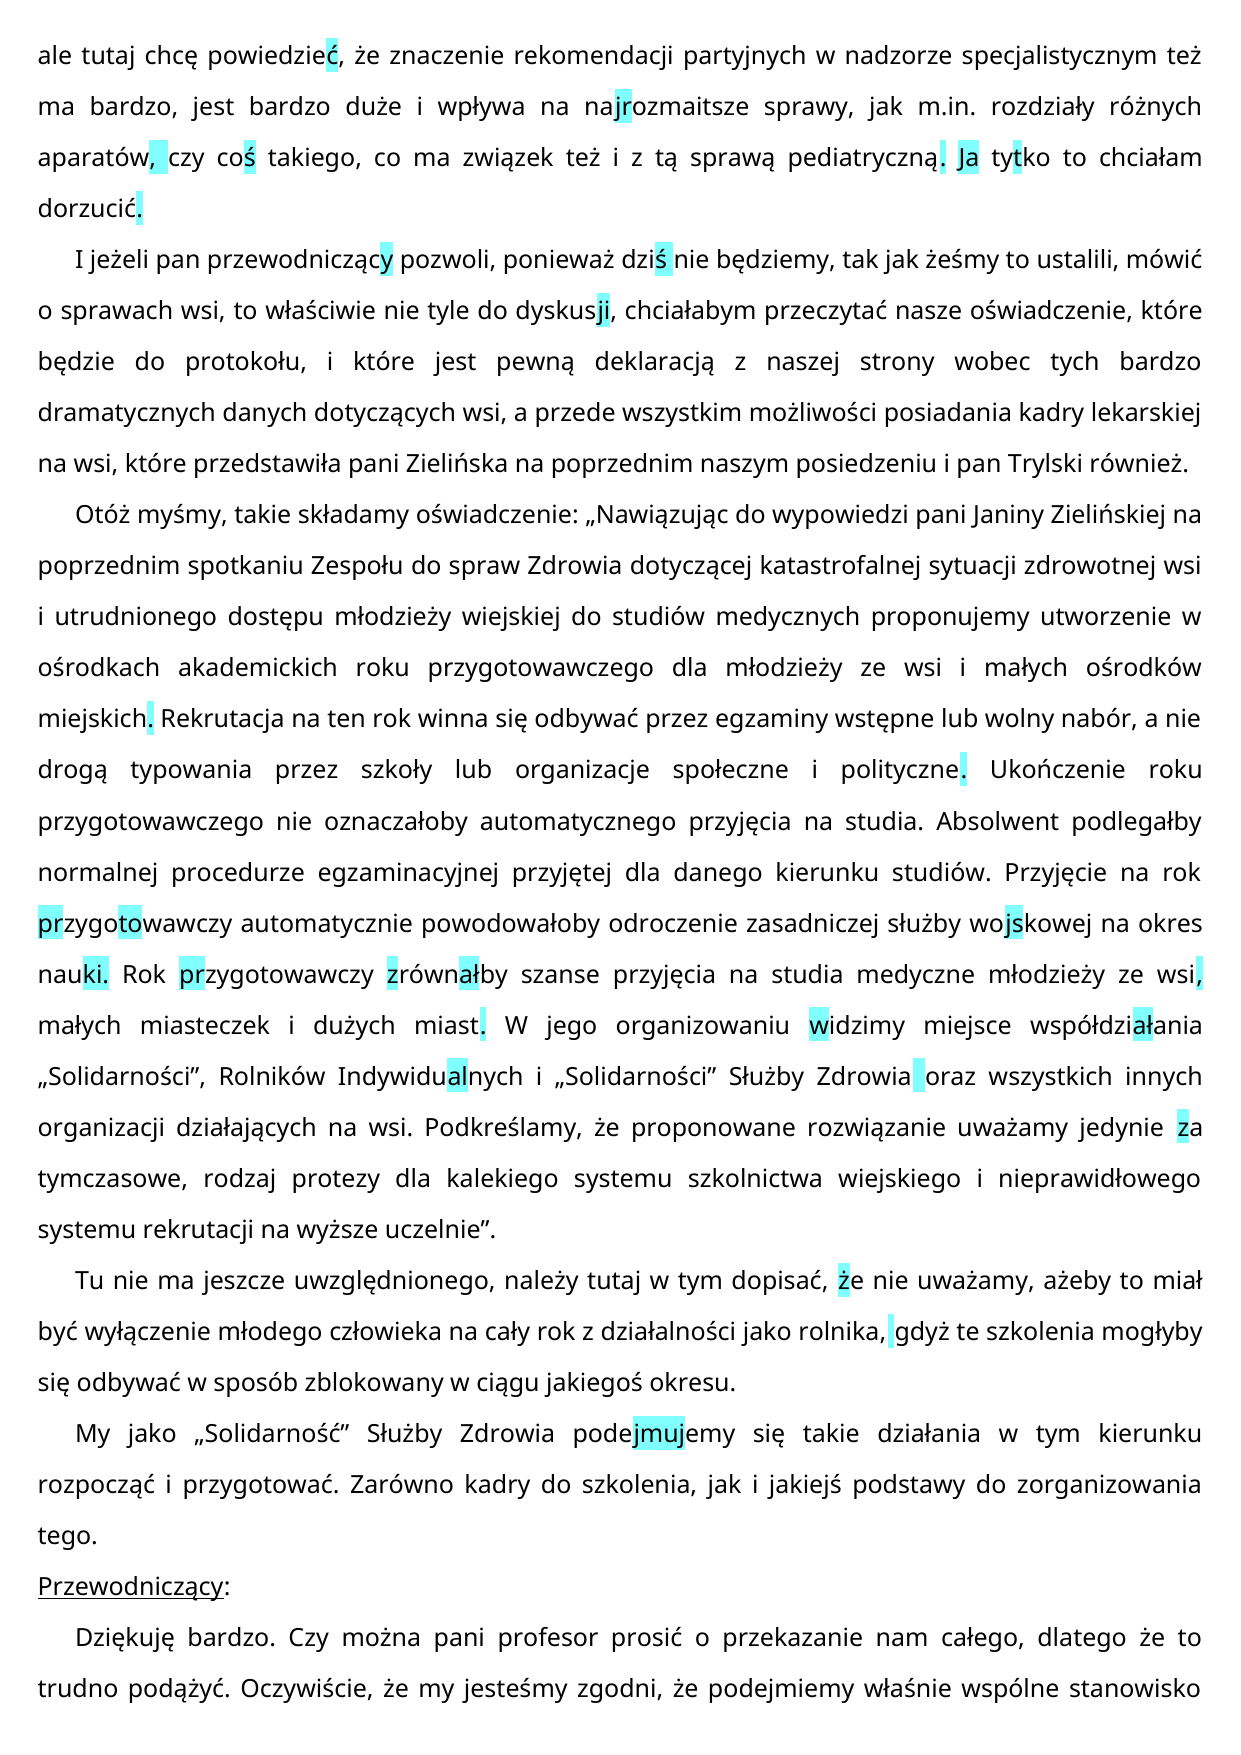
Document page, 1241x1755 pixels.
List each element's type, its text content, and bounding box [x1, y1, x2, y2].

text I jeżeli pan przewodniczący pozwoli, ponieważ dziś nie będziemy, tak jak żeśmy to ustalili, mówić o sprawach wsi, to właściwie nie tyle do dyskusji, chciałabym przeczytać nasze oświadczenie, które będzie do protokołu, i które jest pewną deklaracją z naszej strony wobec tych bardzo dramatycznych danych dotyczących wsi, a przede wszystkim możliwości posiadania kadry lekarskiej na wsi, które przedstawiła pani Zielińska na poprzednim naszym posiedzeniu i pan Trylski również. [37, 242, 1203, 480]
text My jako „Solidarność” Służby Zdrowia podejmujemy się takie działania w tym kierunku rozpocząć i przygotować. Zarówno kadry do szkolenia, jak i jakiejś podstawy do zorganizowania tego. [37, 1416, 1203, 1552]
text Otóż myśmy, takie składamy oświadczenie: „Nawiązując do wypowiedzi pani Janiny Zielińskiej na poprzednim spotkaniu Zespołu do spraw Zdrowia dotyczącej katastrofalnej sytuacji zdrowotnej wsi i utrudnionego dostępu młodzieży wiejskiej do studiów medycznych proponujemy utworzenie w ośrodkach akademickich roku przygotowawczego dla młodzieży ze wsi i małych ośrodków miejskich. Rekrutacja na ten rok winna się odbywać przez egzaminy wstępne lub wolny nabór, a nie drogą typowania przez szkoły lub organizacje społeczne i polityczne. Ukończenie roku przygotowawczego nie oznaczałoby automatycznego przyjęcia na studia. Absolwent podlegałby normalnej procedurze egzaminacyjnej przyjętej dla danego kierunku studiów. Przyjęcie na rok przygotowawczy automatycznie powodowałoby odroczenie zasadniczej służby wojskowej na okres nauki. Rok przygotowawczy zrównałby szanse przyjęcia na studia medyczne młodzieży ze wsi, małych miasteczek i dużych miast. W jego organizowaniu widzimy miejsce współdziałania „Solidarności”, Rolników Indywidualnych i „Solidarności” Służby Zdrowia oraz wszystkich innych organizacji działających na wsi. Podkreślamy, że proponowane rozwiązanie uważamy jedynie za tymczasowe, rodzaj protezy dla kalekiego systemu szkolnictwa wiejskiego i nieprawidłowego systemu rekrutacji na wyższe uczelnie”. [37, 497, 1203, 1246]
text ale tutaj chcę powiedzieć, że znaczenie rekomendacji partyjnych w nadzorze specjalistycznym też ma bardzo, jest bardzo duże i wpływa na najrozmaitsze sprawy, jak m.in. rozdziały różnych aparatów, czy coś takiego, co ma związek też i z tą sprawą pediatryczną. Ja tytko to chciałam dorzucić. [37, 37, 1203, 225]
text Przewodniczący: [37, 1569, 1203, 1603]
text Dziękuję bardzo. Czy można pani profesor prosić o przekazanie nam całego, dlatego że to trudno podążyć. Oczywiście, że my jesteśmy zgodni, że podejmiemy właśnie wspólne stanowisko [37, 1620, 1203, 1705]
text Tu nie ma jeszcze uwzględnionego, należy tutaj w tym dopisać, że nie uważamy, ażeby to miał być wyłączenie młodego człowieka na cały rok z działalności jako rolnika, gdyż te szkolenia mogłyby się odbywać w sposób zblokowany w ciągu jakiegoś okresu. [37, 1262, 1203, 1399]
